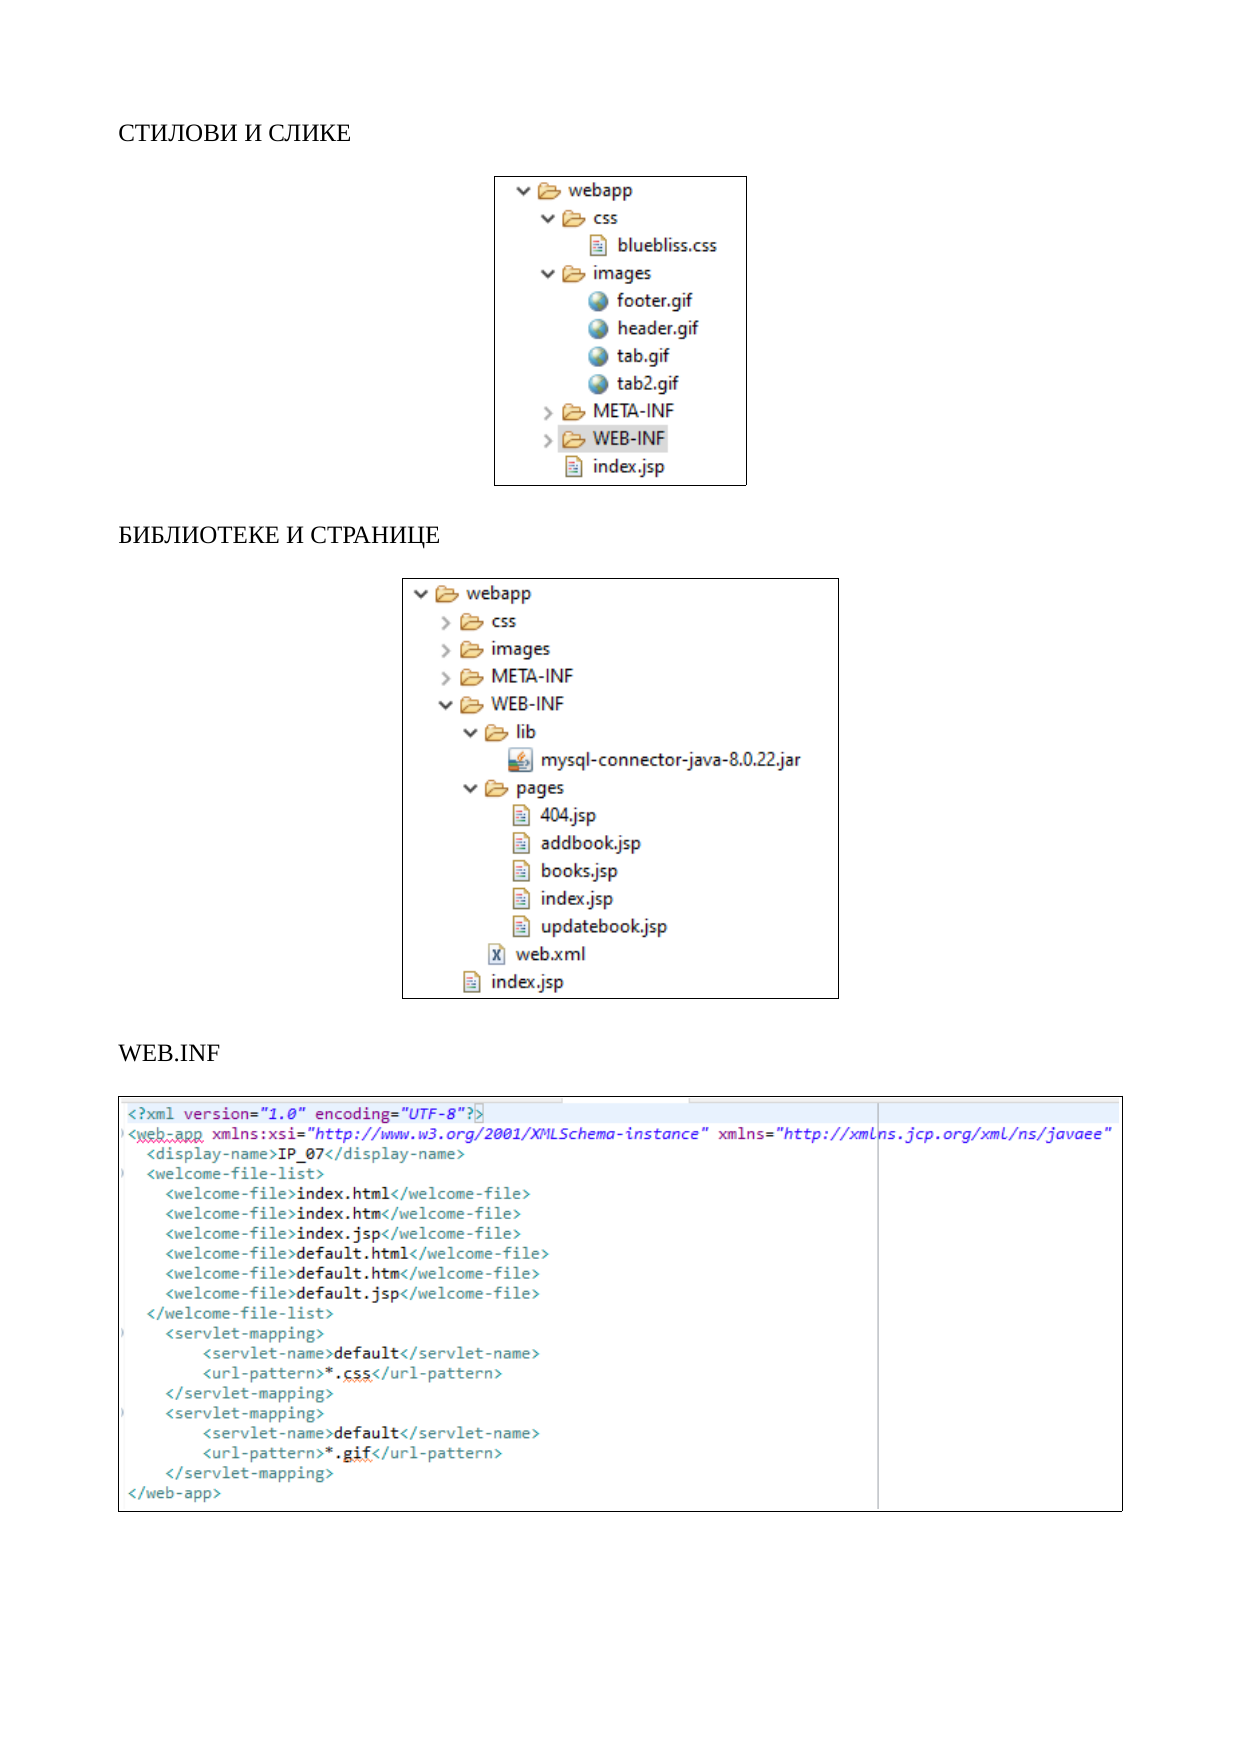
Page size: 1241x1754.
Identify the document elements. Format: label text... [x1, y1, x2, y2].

picture [121, 1098, 1119, 1509]
picture [497, 178, 743, 482]
picture [405, 581, 836, 996]
text БИБЛИОТЕКЕ И СТРАНИЦЕ [118, 521, 1122, 549]
text СТИЛОВИ И СЛИКЕ [118, 118, 1122, 147]
text WEB.INF [118, 1038, 1122, 1067]
